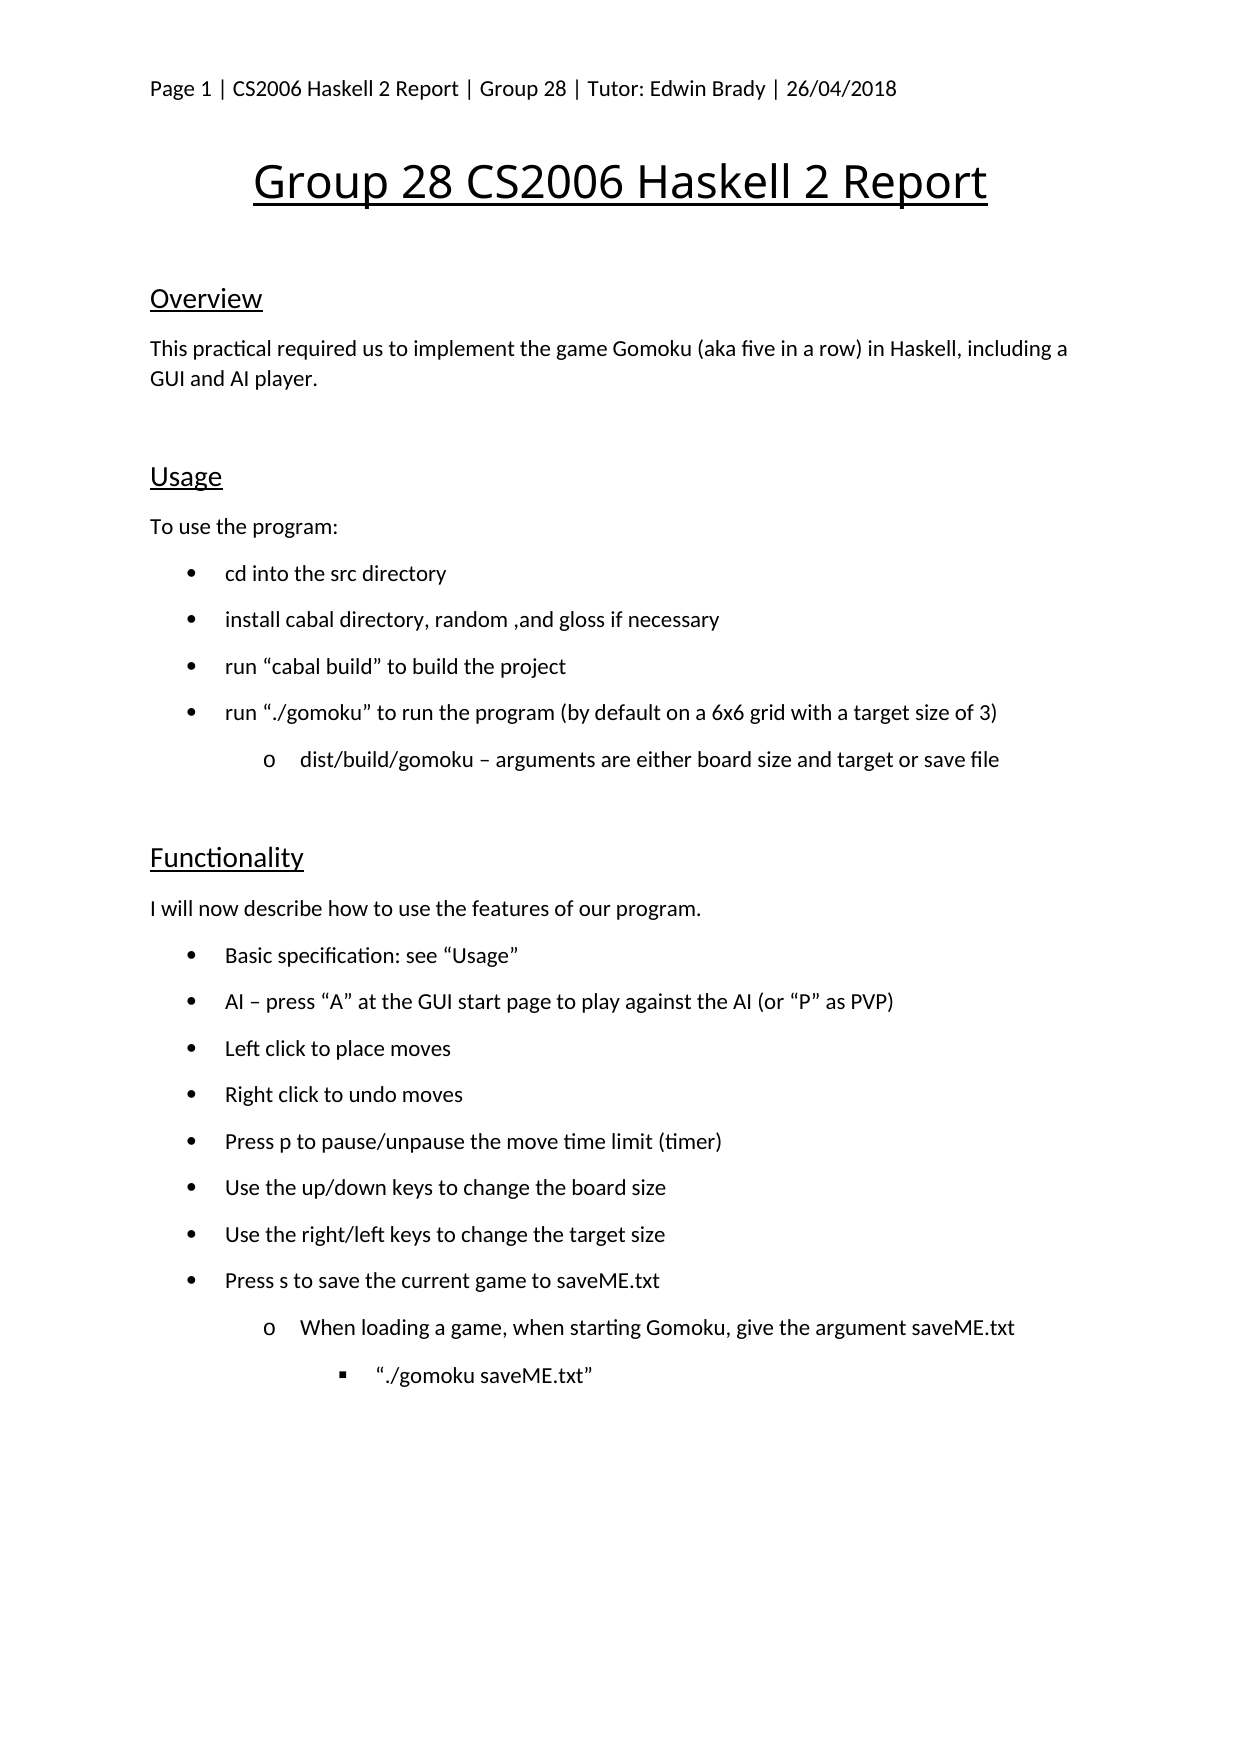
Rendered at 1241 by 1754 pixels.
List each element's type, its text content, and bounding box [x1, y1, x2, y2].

list Use the up/down keys to change the board size [187, 1173, 1090, 1202]
list cd into the src directory [187, 559, 1090, 587]
list When loading a game, when starting Gomoku, give the argument saveME.txt [262, 1313, 1090, 1342]
list run “cabal build” to build the project [187, 652, 1090, 680]
text Group 28 CS2006 Haskell 2 Report [150, 150, 1090, 212]
list Use the right/left keys to change the target size [187, 1220, 1090, 1248]
list Right click to undo moves [187, 1080, 1090, 1108]
list AI – press “A” at the GUI start page to play against the AI (or “P” as PVP) [187, 987, 1090, 1015]
list dist/build/gomoku – arguments are either board size and target or save file [262, 745, 1090, 774]
list run “./gomoku” to run the program (by default on a 6x6 grid with a target size of 3) [187, 698, 1090, 727]
list Left click to place moves [187, 1034, 1090, 1062]
text Functionality [150, 839, 1090, 875]
text To use the program: [150, 512, 1090, 540]
list install cabal directory, random ,and gloss if necessary [187, 605, 1090, 633]
text I will now describe how to use the features of our program. [150, 894, 1090, 922]
list Press p to pause/unpause the move time limit (timer) [187, 1127, 1090, 1155]
text This practical required us to implement the game Gomoku (aka five in a row) in Haskell, including a GUI and AI player. [150, 334, 1090, 392]
text Overview [150, 280, 1090, 316]
list Press s to save the current game to saveME.txt [187, 1267, 1090, 1295]
list Basic specification: see “Usage” [187, 941, 1090, 969]
list “./gomoku saveME.txt” [337, 1361, 1090, 1389]
text Usage [150, 458, 1090, 493]
